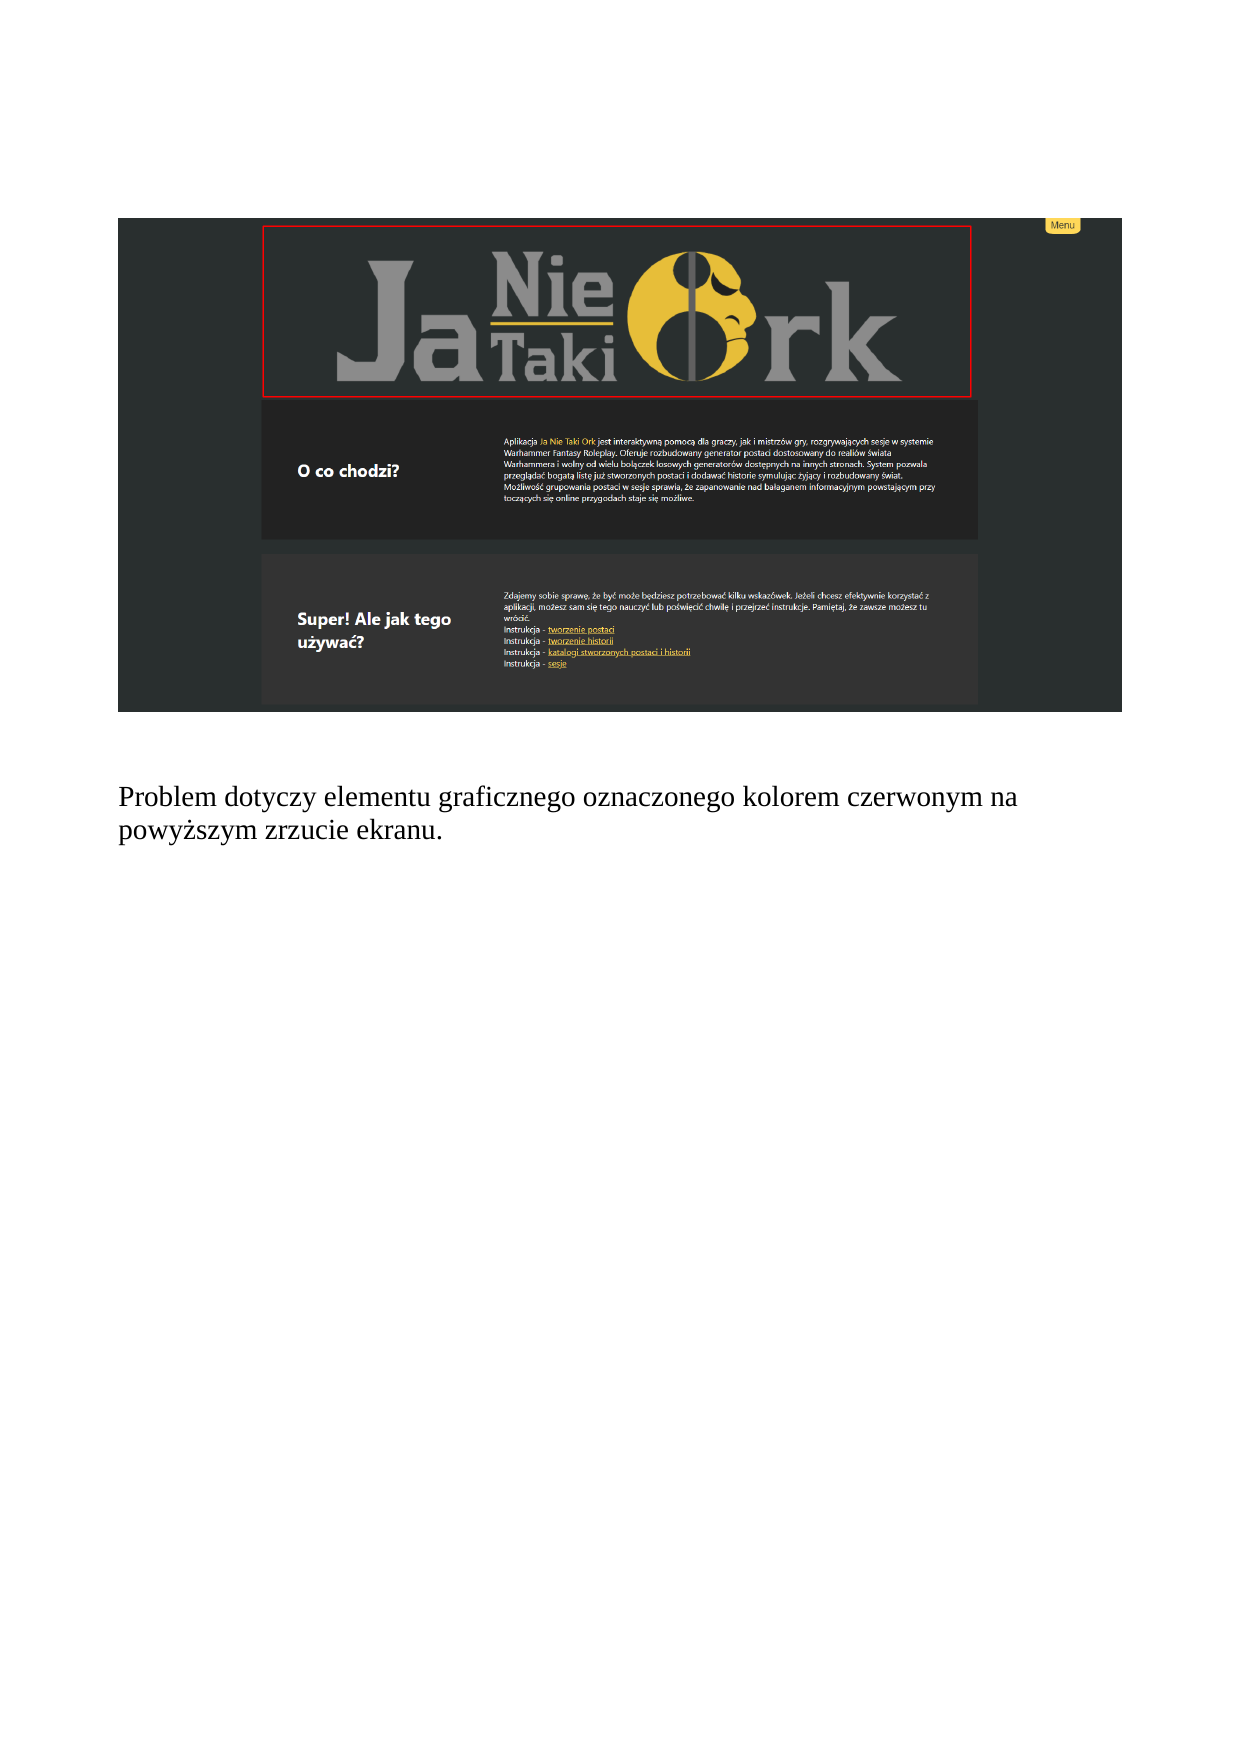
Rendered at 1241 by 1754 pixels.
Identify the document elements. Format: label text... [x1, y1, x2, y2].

text Problem dotyczy elementu graficznego oznaczonego kolorem czerwonym na powyższym zrzucie ekranu. [118, 779, 1122, 846]
picture [118, 218, 1122, 712]
